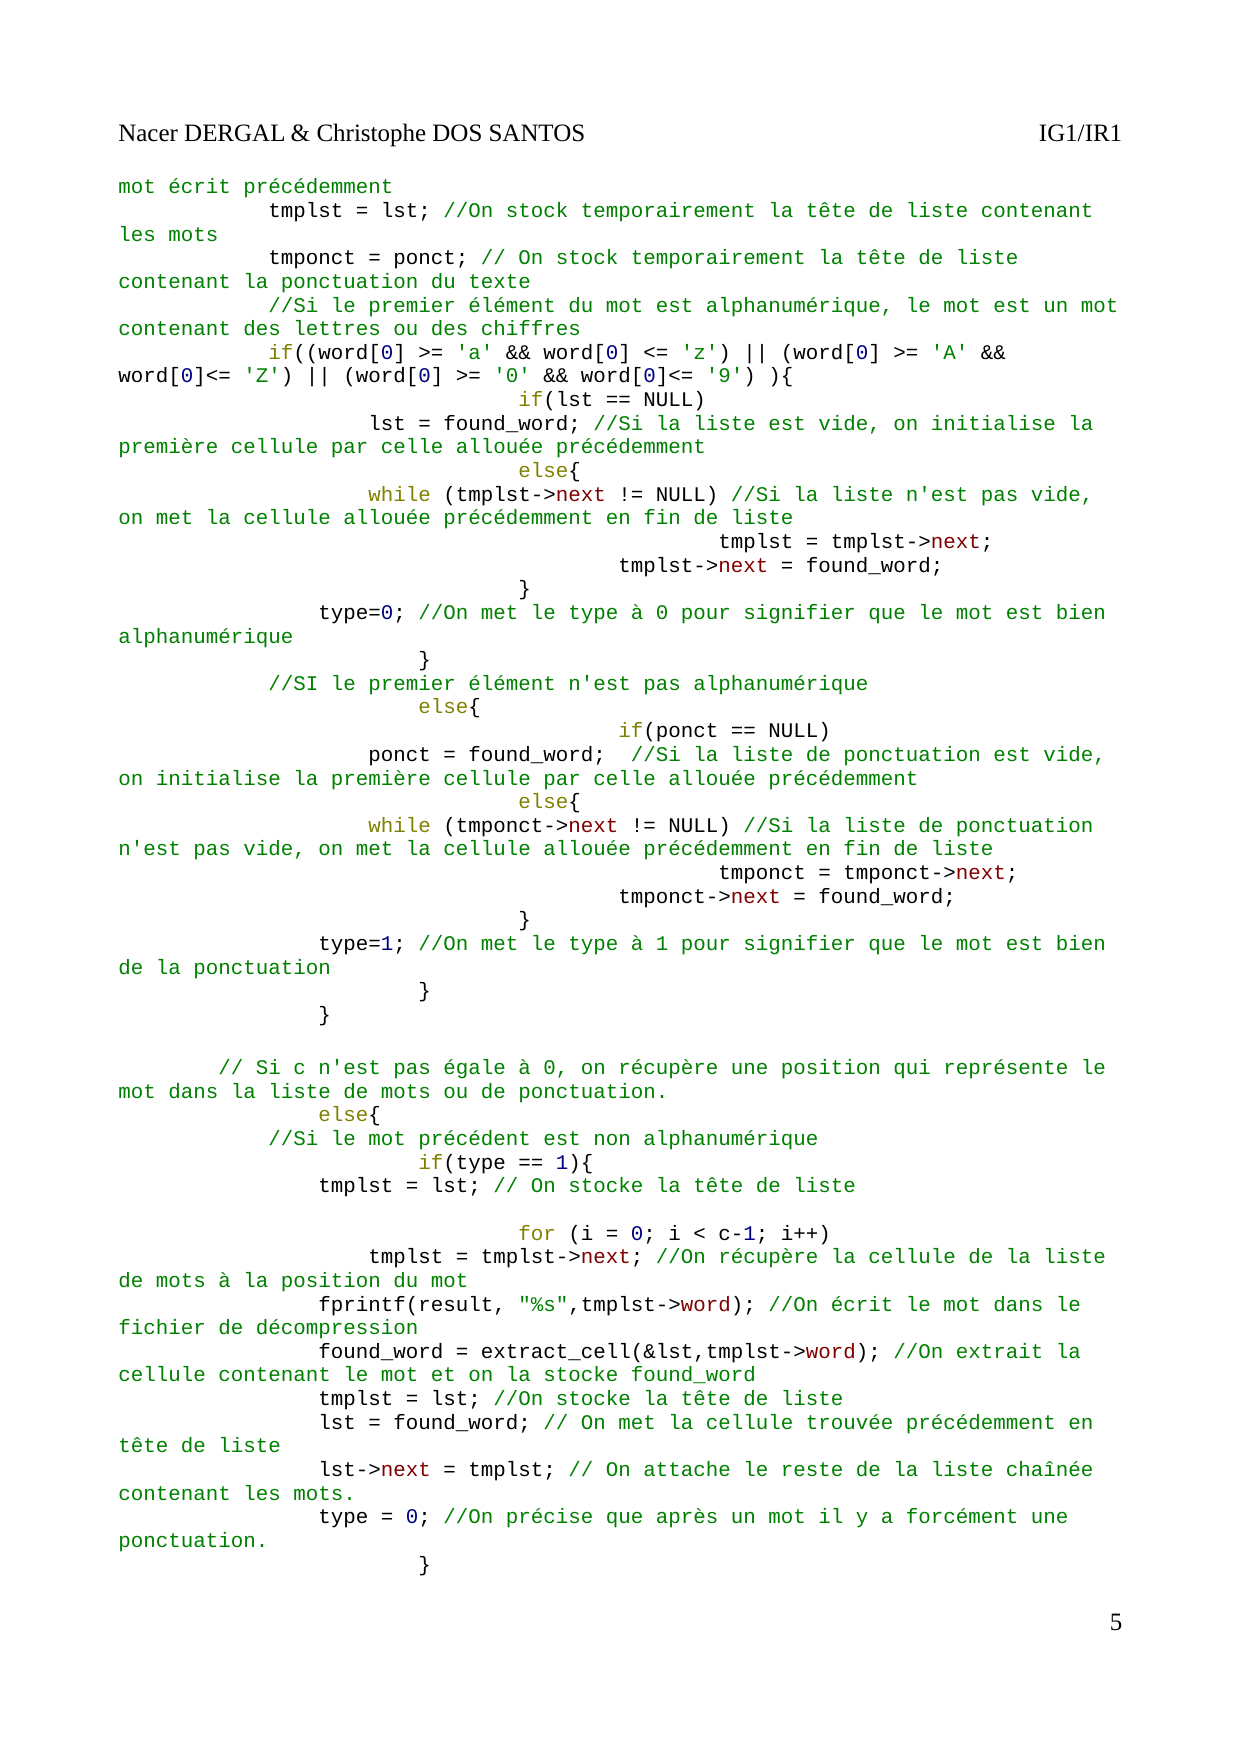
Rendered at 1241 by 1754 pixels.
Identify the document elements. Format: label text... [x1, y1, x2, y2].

text } [118, 1004, 1122, 1028]
text else{ [118, 1104, 1122, 1128]
text lst = found_word; // On met la cellule trouvée précédemment en tête de liste [118, 1412, 1122, 1459]
text if(lst == NULL) [118, 389, 1122, 413]
text for (i = 0; i < c-1; i++) [118, 1223, 1122, 1246]
text if((word[0] >= 'a' && word[0] <= 'z') || (word[0] >= 'A' && word[0]<= 'Z') || (word[0] >= '0' && word[0]<= '9') ){ [118, 342, 1122, 389]
text tmponct = ponct; // On stock temporairement la tête de liste contenant la ponctuation du texte [118, 247, 1122, 294]
text } [118, 980, 1122, 1004]
text tmplst = tmplst->next; [118, 531, 1122, 555]
text //SI le premier élément n'est pas alphanumérique [118, 673, 1122, 697]
text // Si c n'est pas égale à 0, on récupère une position qui représente le mot dans la liste de mots ou de ponctuation. [118, 1057, 1122, 1104]
text lst->next = tmplst; // On attache le reste de la liste chaînée contenant les mots. [118, 1459, 1122, 1506]
text tmplst = lst; // On stocke la tête de liste [118, 1175, 1122, 1199]
text else{ [118, 791, 1122, 815]
text mot écrit précédemment [118, 176, 1122, 200]
text type=0; //On met le type à 0 pour signifier que le mot est bien alphanumérique [118, 602, 1122, 649]
text type=1; //On met le type à 1 pour signifier que le mot est bien de la ponctuation [118, 933, 1122, 980]
text tmplst = lst; //On stock temporairement la tête de liste contenant les mots [118, 200, 1122, 247]
text ponct = found_word; //Si la liste de ponctuation est vide, on initialise la première cellule par celle allouée précédemment [118, 744, 1122, 791]
text fprintf(result, "%s",tmplst->word); //On écrit le mot dans le fichier de décompression [118, 1293, 1122, 1341]
text else{ [118, 460, 1122, 484]
text found_word = extract_cell(&lst,tmplst->word); //On extrait la cellule contenant le mot et on la stocke found_word [118, 1341, 1122, 1388]
text } [118, 578, 1122, 602]
text tmplst = tmplst->next; //On récupère la cellule de la liste de mots à la position du mot [118, 1246, 1122, 1293]
text tmplst->next = found_word; [118, 555, 1122, 578]
text } [118, 909, 1122, 933]
text if(type == 1){ [118, 1152, 1122, 1175]
text tmponct->next = found_word; [118, 886, 1122, 909]
text while (tmponct->next != NULL) //Si la liste de ponctuation n'est pas vide, on met la cellule allouée précédemment en fin de liste [118, 815, 1122, 862]
text type = 0; //On précise que après un mot il y a forcément une ponctuation. [118, 1506, 1122, 1554]
text else{ [118, 697, 1122, 720]
text while (tmplst->next != NULL) //Si la liste n'est pas vide, on met la cellule allouée précédemment en fin de liste [118, 484, 1122, 531]
text tmplst = lst; //On stocke la tête de liste [118, 1388, 1122, 1412]
text } [118, 649, 1122, 673]
text //Si le premier élément du mot est alphanumérique, le mot est un mot contenant des lettres ou des chiffres [118, 294, 1122, 342]
text tmponct = tmponct->next; [118, 862, 1122, 886]
text } [118, 1554, 1122, 1577]
text lst = found_word; //Si la liste est vide, on initialise la première cellule par celle allouée précédemment [118, 413, 1122, 460]
text if(ponct == NULL) [118, 720, 1122, 744]
text //Si le mot précédent est non alphanumérique [118, 1128, 1122, 1152]
